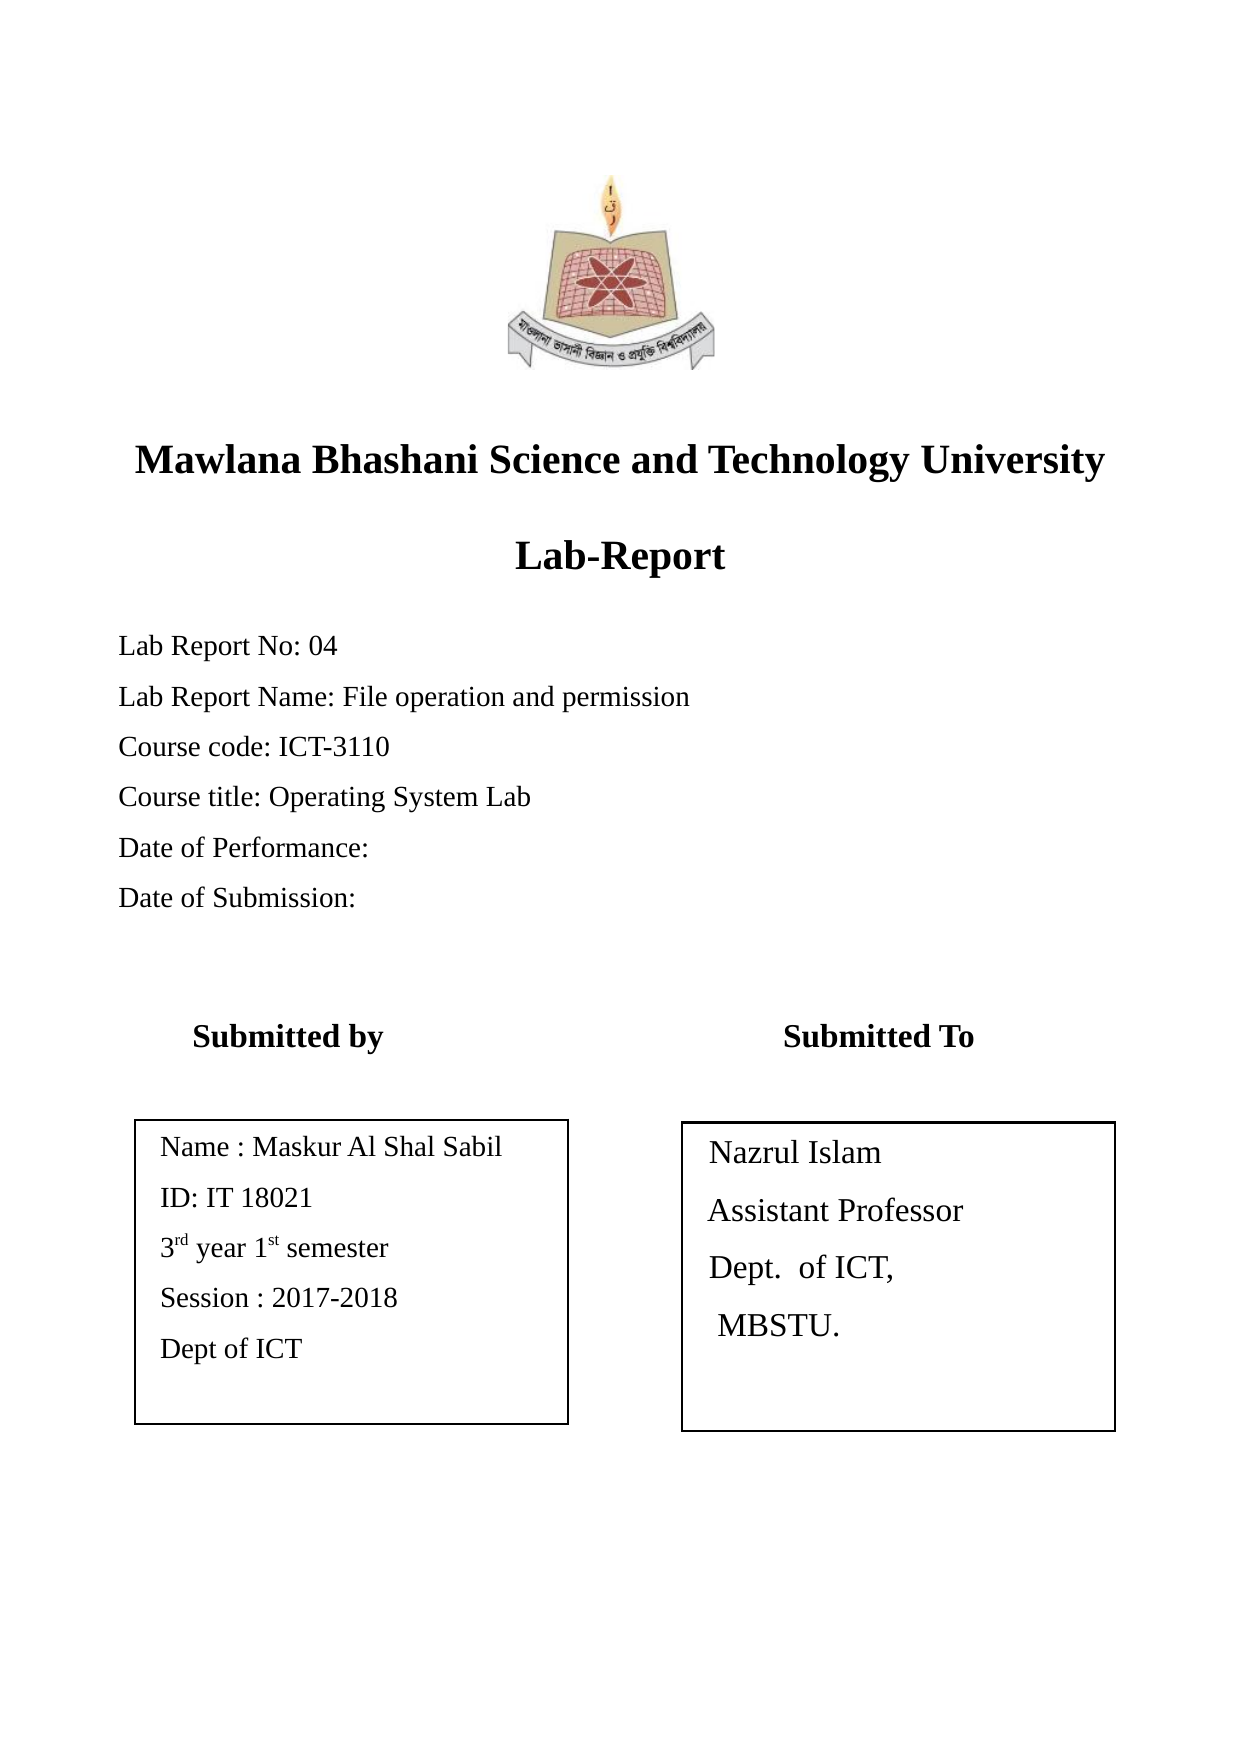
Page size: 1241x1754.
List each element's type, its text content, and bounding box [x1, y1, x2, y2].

text MBSTU. [692, 1305, 1105, 1343]
text Mawlana Bhashani Science and Technology University [118, 434, 1122, 482]
text 3rd year 1st semester [145, 1230, 558, 1264]
text Lab Report No: 04 [118, 628, 1122, 662]
text Course code: ICT-3110 [118, 729, 1122, 763]
text Date of Submission: [118, 880, 1122, 913]
text Name : Maskur Al Shal Sabil [145, 1129, 558, 1163]
text Dept of ICT [145, 1331, 558, 1364]
text Nazrul Islam [692, 1132, 1105, 1171]
text Dept. of ICT, [692, 1247, 1105, 1286]
text Lab-Report [118, 530, 1122, 578]
text Session : 2017-2018 [145, 1280, 558, 1314]
picture [507, 175, 715, 370]
text Lab Report Name: File operation and permission [118, 679, 1122, 712]
text Submitted by Submitted To [118, 1017, 1122, 1055]
text ID: IT 18021 [145, 1180, 558, 1213]
text Assistant Professor [692, 1190, 1105, 1228]
text Course title: Operating System Lab [118, 779, 1122, 813]
text Date of Performance: [118, 830, 1122, 863]
